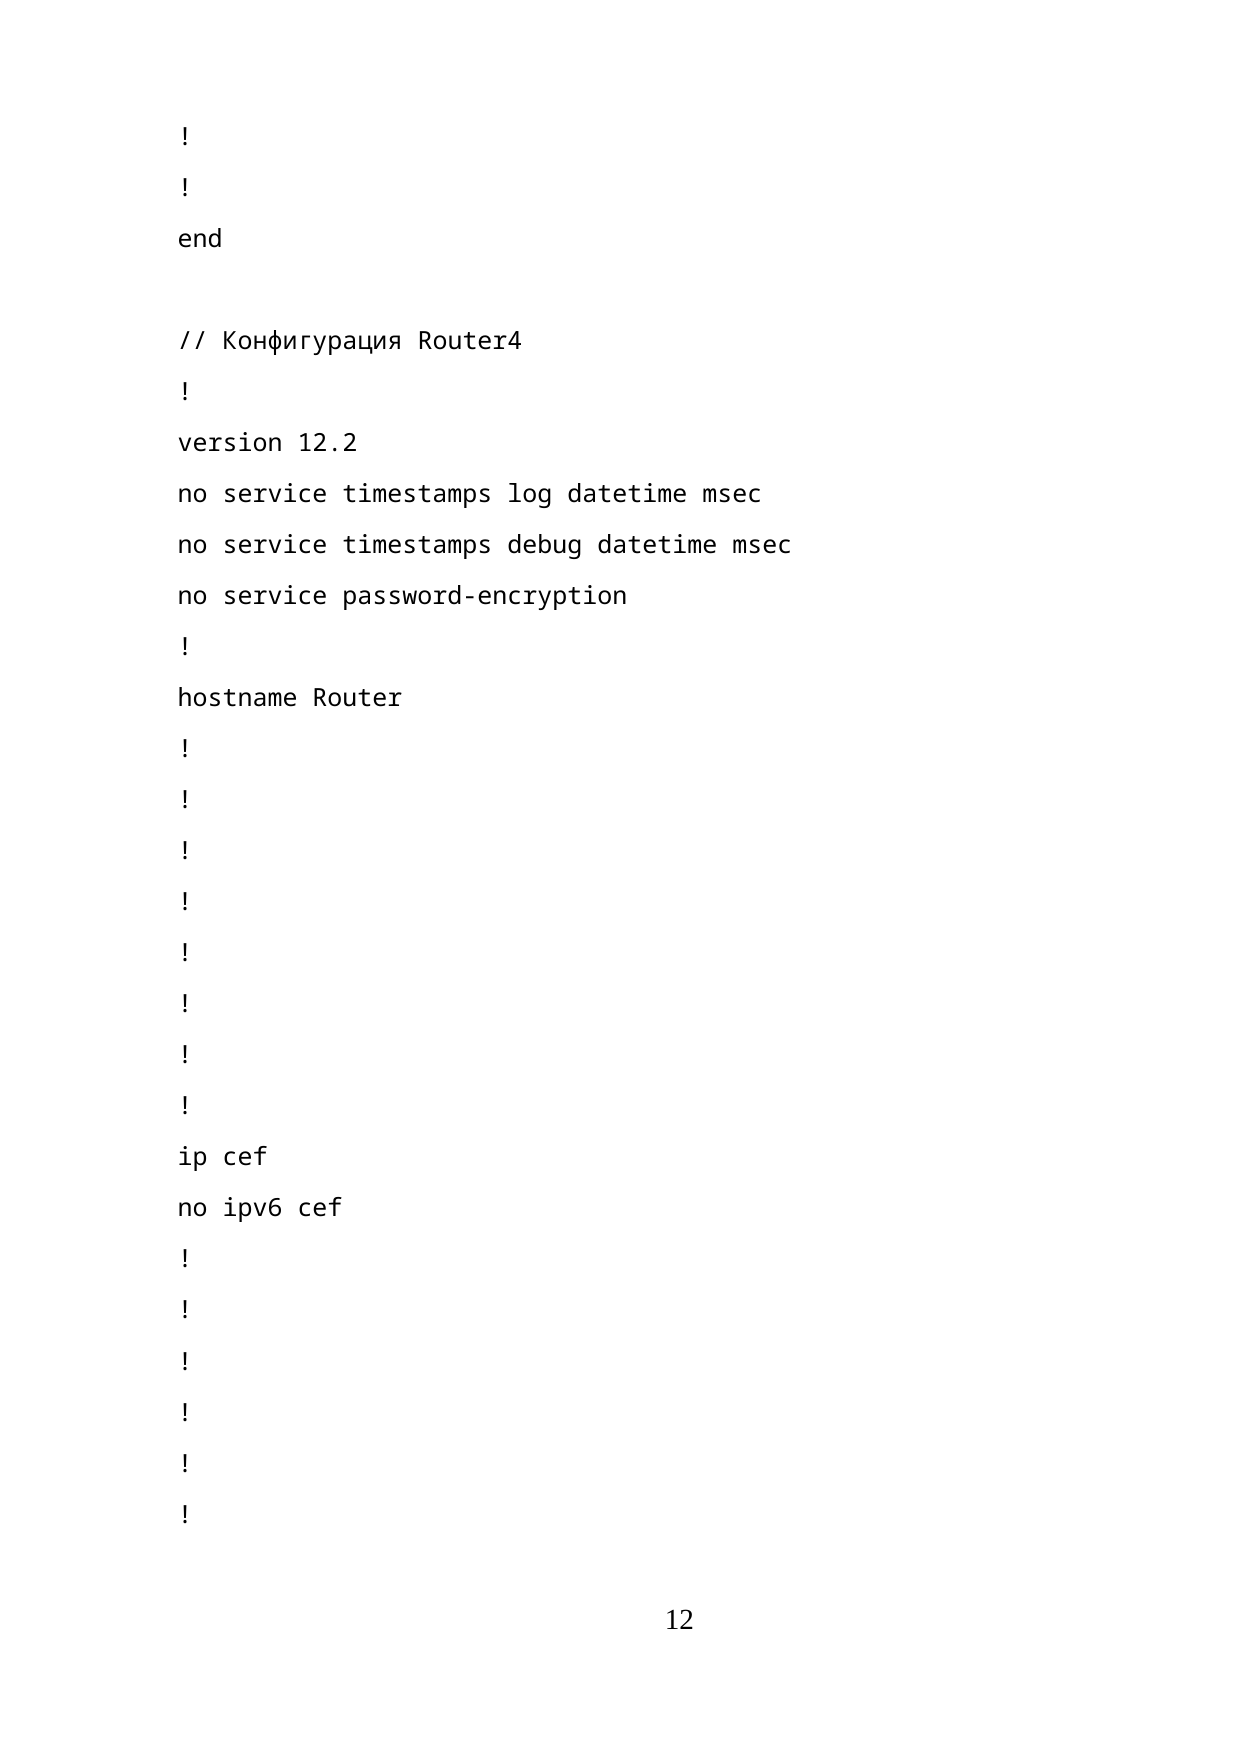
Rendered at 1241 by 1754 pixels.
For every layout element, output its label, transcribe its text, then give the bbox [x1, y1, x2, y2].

text hostname Router [177, 679, 1181, 714]
text ! [177, 782, 1181, 816]
text ! [177, 373, 1181, 407]
text end [177, 220, 1181, 254]
text no ipv6 cef [177, 1190, 1181, 1224]
text ! [177, 884, 1181, 918]
text ! [177, 1496, 1181, 1530]
text ! [177, 628, 1181, 663]
text ! [177, 118, 1181, 152]
text ! [177, 731, 1181, 765]
text ! [177, 1241, 1181, 1275]
text ! [177, 1394, 1181, 1428]
text ! [177, 169, 1181, 203]
text ! [177, 1088, 1181, 1122]
text ! [177, 1343, 1181, 1377]
text ! [177, 1292, 1181, 1326]
text ! [177, 1037, 1181, 1071]
text no service timestamps log datetime msec [177, 475, 1181, 509]
text version 12.2 [177, 424, 1181, 458]
text ! [177, 1445, 1181, 1479]
text ! [177, 935, 1181, 969]
text ! [177, 833, 1181, 867]
text ! [177, 986, 1181, 1020]
text no service timestamps debug datetime msec [177, 526, 1181, 561]
text no service password-encryption [177, 577, 1181, 612]
text // Конфигурация Router4 [177, 322, 1181, 356]
text ip cef [177, 1139, 1181, 1173]
